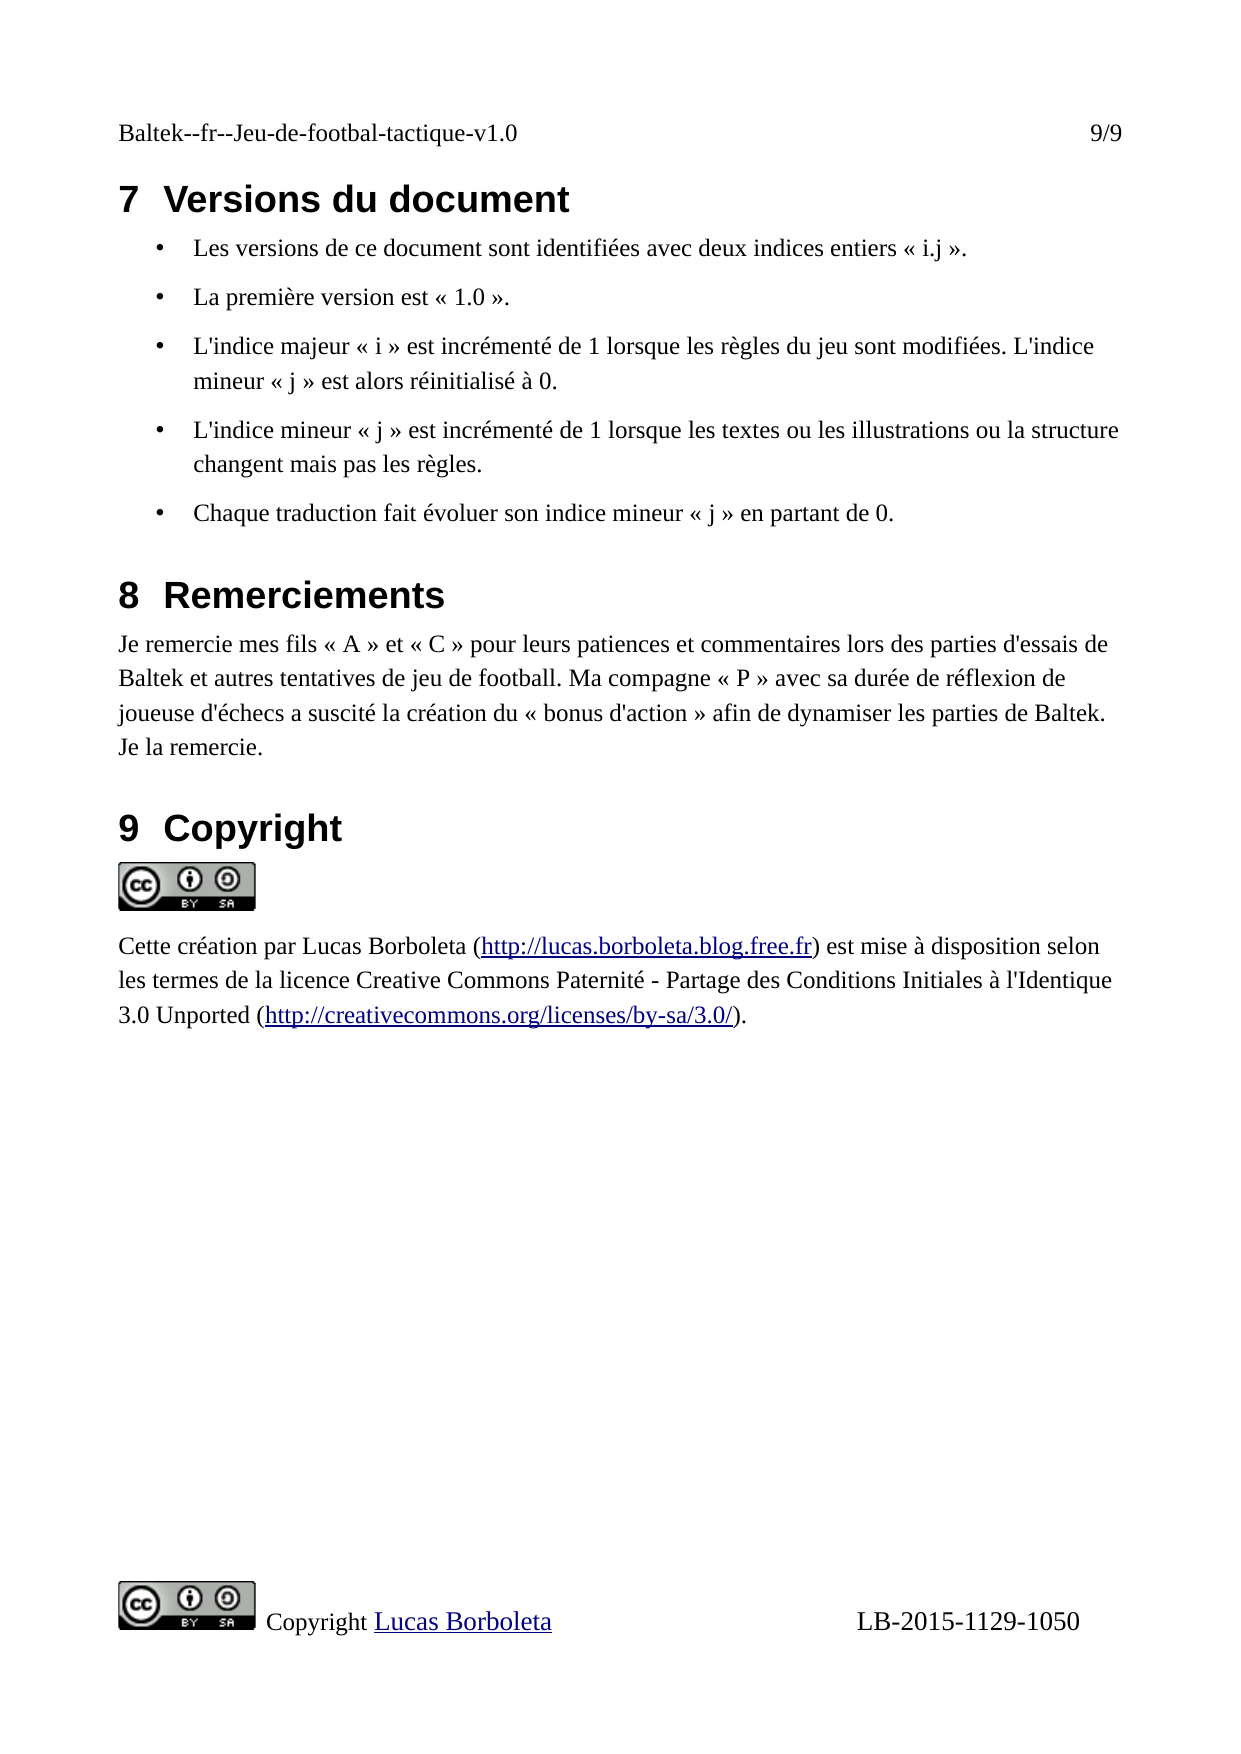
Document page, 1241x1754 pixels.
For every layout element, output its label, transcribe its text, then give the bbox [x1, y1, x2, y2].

subtitle Versions du document [118, 177, 1122, 221]
text Je remercie mes fils « A » et « C » pour leurs patiences et commentaires lors des parties d'essais de Baltek et autres tentatives de jeu de football. Ma compagne « P » avec sa durée de réflexion de joueuse d'échecs a suscité la création du « bonus d'action » afin de dynamiser les parties de Baltek. Je la remercie. [118, 629, 1122, 761]
list L'indice mineur « j » est incrémenté de 1 lorsque les textes ou les illustrations ou la structure changent mais pas les règles. [156, 415, 1122, 478]
list Chaque traduction fait évoluer son indice mineur « j » en partant de 0. [156, 498, 1122, 527]
list Les versions de ce document sont identifiées avec deux indices entiers « i.j ». [156, 233, 1122, 262]
picture [118, 1581, 256, 1630]
subtitle Copyright [118, 806, 1122, 850]
picture [118, 862, 256, 911]
subtitle Remerciements [118, 572, 1122, 616]
list La première version est « 1.0 ». [156, 282, 1122, 311]
list L'indice majeur « i » est incrémenté de 1 lorsque les règles du jeu sont modifiées. L'indice mineur « j » est alors réinitialisé à 0. [156, 331, 1122, 394]
text Cette création par Lucas Borboleta (http://lucas.borboleta.blog.free.fr) est mise à disposition selon les termes de la licence Creative Commons Paternité - Partage des Conditions Initiales à l'Identique 3.0 Unported (http://creativecommons.org/licenses/by-sa/3.0/). [118, 931, 1122, 1029]
